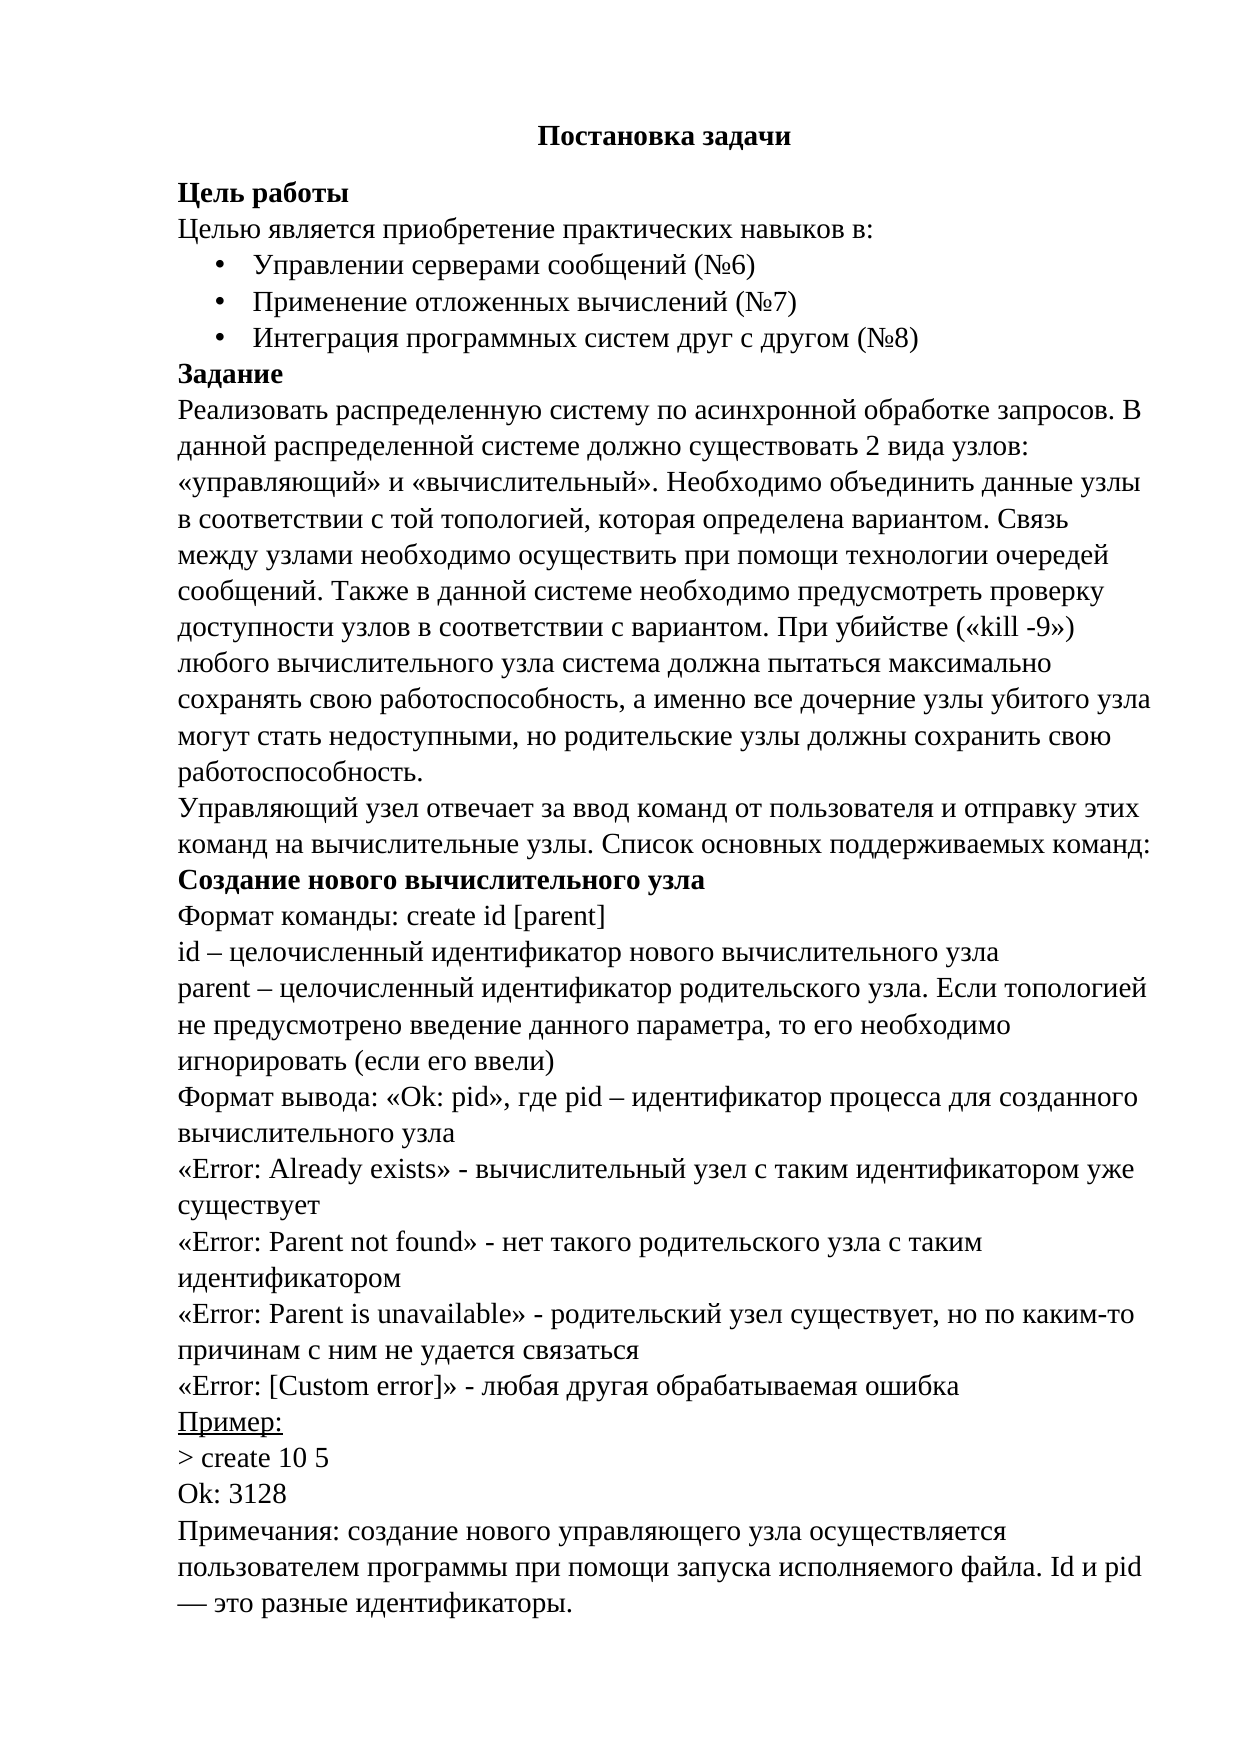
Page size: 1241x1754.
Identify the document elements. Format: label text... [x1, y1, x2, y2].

list Управлении серверами сообщений (№6) [215, 247, 1152, 281]
list Применение отложенных вычислений (№7) [215, 284, 1152, 317]
text > create 10 5 [177, 1441, 1152, 1474]
text Формат вывода: «Ok: pid», где pid – идентификатор процесса для созданного вычислительного узла [177, 1079, 1152, 1149]
text Пример: [177, 1404, 1152, 1438]
text Задание [177, 356, 1152, 390]
text parent – целочисленный идентификатор родительского узла. Если топологией не предусмотрено введение данного параметра, то его необходимо игнорировать (если его ввели) [177, 971, 1152, 1076]
text «Error: [Custom error]» - любая другая обрабатываемая ошибка [177, 1368, 1152, 1402]
list Интеграция программных систем друг с другом (№8) [215, 320, 1152, 353]
text Реализовать распределенную систему по асинхронной обработке запросов. В данной распределенной системе должно существовать 2 вида узлов: «управляющий» и «вычислительный». Необходимо объединить данные узлы в соответствии с той топологией, которая определена вариантом. Связь между узлами необходимо осуществить при помощи технологии очередей сообщений. Также в данной системе необходимо предусмотреть проверку доступности узлов в соответствии с вариантом. При убийстве («kill -9») любого вычислительного узла система должна пытаться максимально сохранять свою работоспособность, а именно все дочерние узлы убитого узла могут стать недоступными, но родительские узлы должны сохранить свою работоспособность. [177, 392, 1152, 787]
text «Error: Parent is unavailable» - родительский узел существует, но по каким-то причинам с ним не удается связаться [177, 1296, 1152, 1366]
text «Error: Already exists» - вычислительный узел с таким идентификатором уже существует [177, 1151, 1152, 1221]
text Ok: 3128 [177, 1477, 1152, 1510]
text Примечания: создание нового управляющего узла осуществляется пользователем программы при помощи запуска исполняемого файла. Id и pid — это разные идентификаторы. [177, 1513, 1152, 1619]
subtitle Цель работы [177, 175, 1152, 209]
text id – целочисленный идентификатор нового вычислительного узла [177, 934, 1152, 968]
text Создание нового вычислительного узла [177, 862, 1152, 896]
text «Error: Parent not found» - нет такого родительского узла с таким идентификатором [177, 1224, 1152, 1293]
text Целью является приобретение практических навыков в: [177, 211, 1152, 245]
text Управляющий узел отвечает за ввод команд от пользователя и отправку этих команд на вычислительные узлы. Список основных поддерживаемых команд: [177, 790, 1152, 859]
text Формат команды: create id [parent] [177, 898, 1152, 932]
text Постановка задачи [177, 118, 1152, 152]
